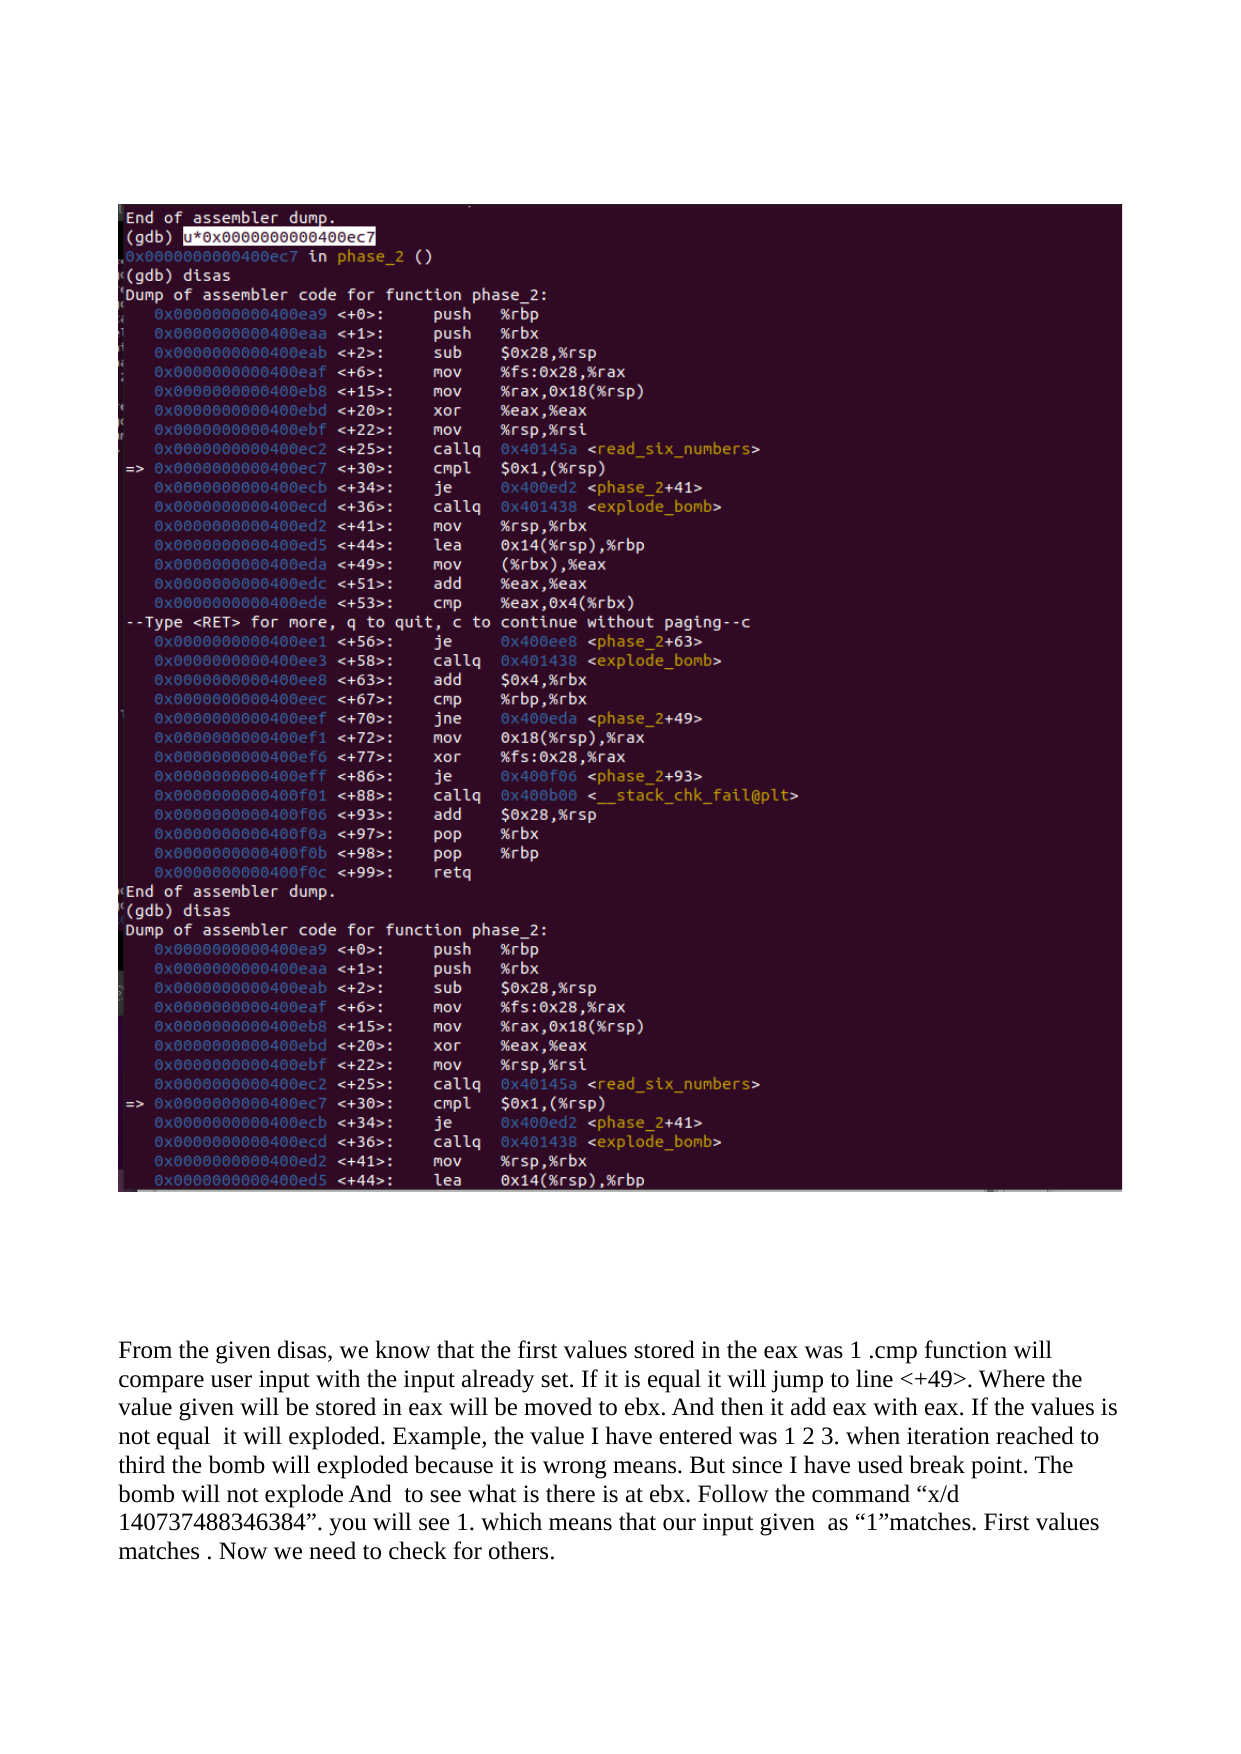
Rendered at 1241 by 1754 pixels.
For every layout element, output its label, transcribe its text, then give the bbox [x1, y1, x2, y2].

text From the given disas, we know that the first values stored in the eax was 1 .cmp function will compare user input with the input already set. If it is equal it will jump to line <+49>. Where the value given will be stored in eax will be moved to ebx. And then it add eax with eax. If the values is not equal it will exploded. Example, the value I have entered was 1 2 3. when iteration reached to third the bomb will exploded because it is wrong means. But since I have used break point. The bomb will not explode And to see what is there is at ebx. Follow the command “x/d 140737488346384”. you will see 1. which means that our input given as “1”matches. First values matches . Now we need to check for others. [118, 1335, 1122, 1565]
picture [118, 204, 1123, 1192]
